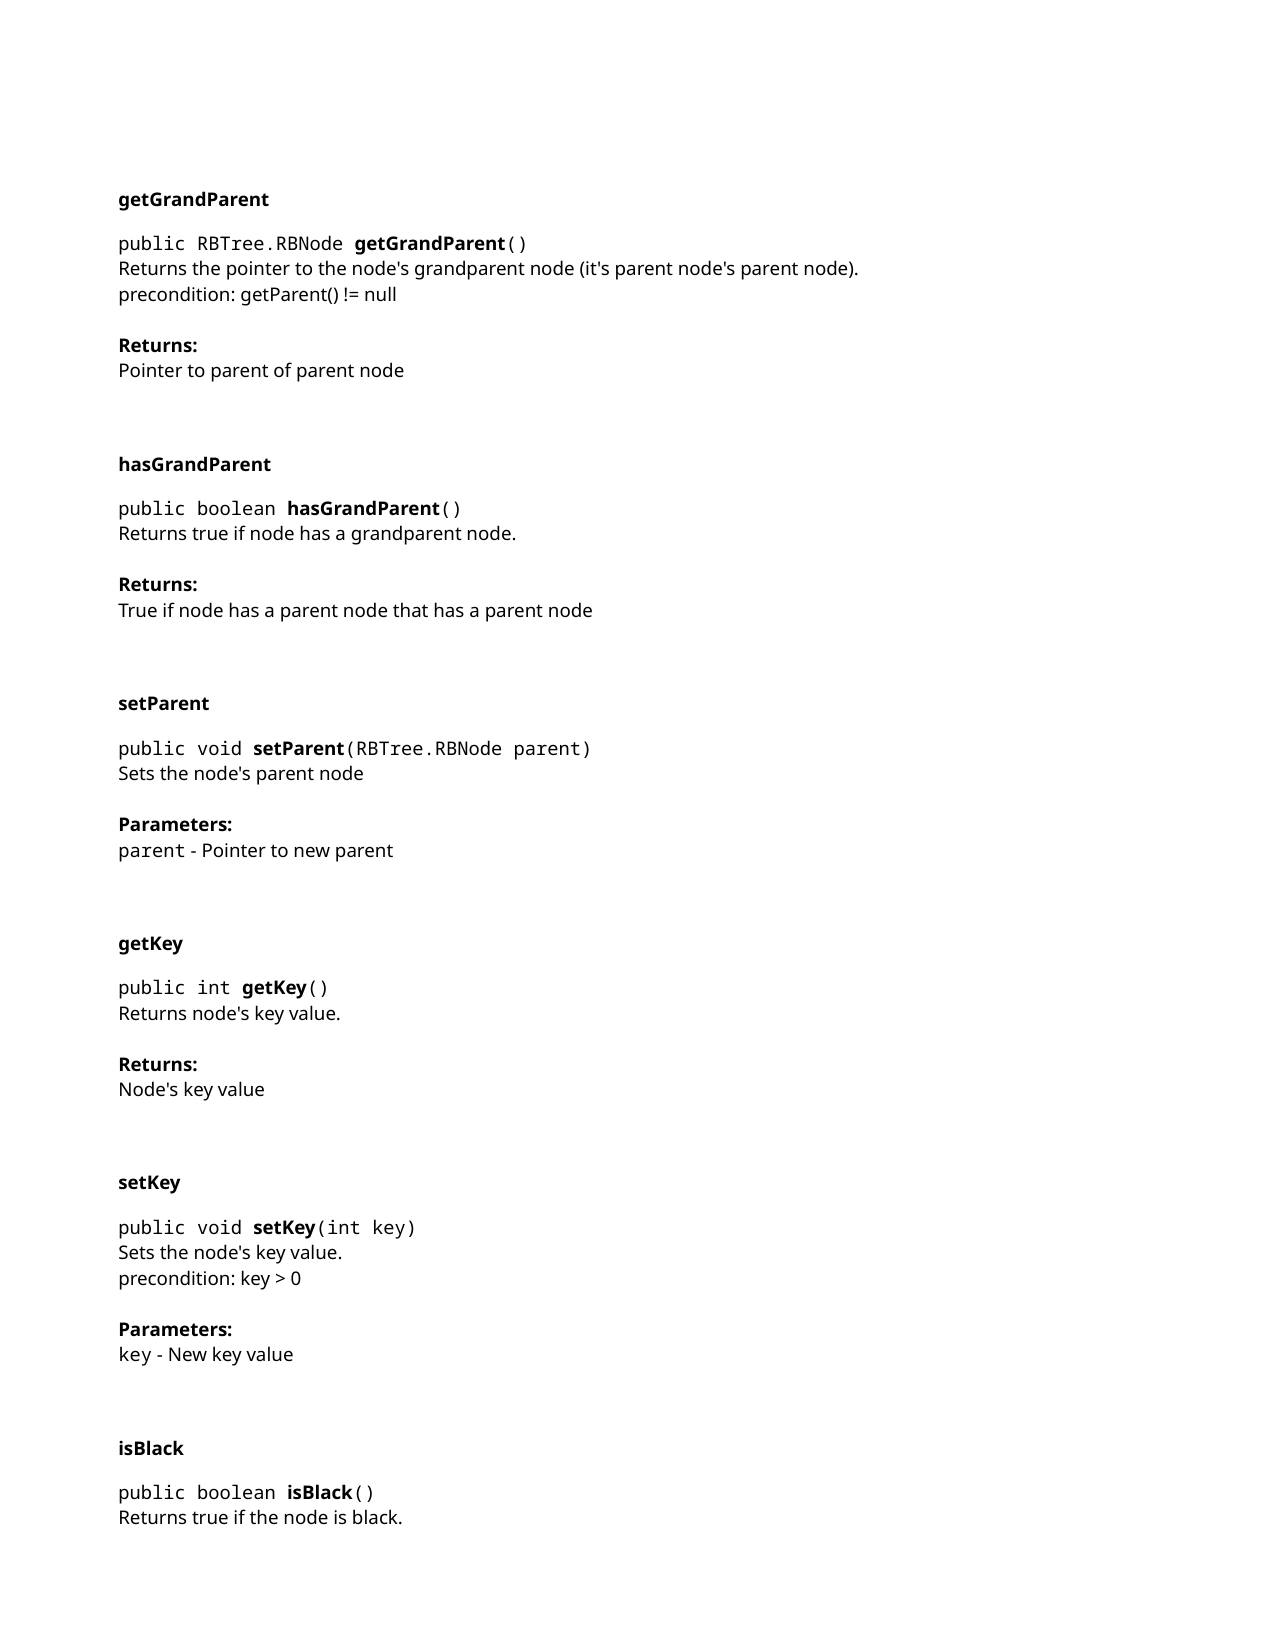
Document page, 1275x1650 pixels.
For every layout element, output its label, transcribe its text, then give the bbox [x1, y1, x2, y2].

text Returns: [118, 332, 1157, 358]
text public boolean isBlack() [118, 1479, 1157, 1504]
text True if node has a parent node that has a parent node [118, 597, 1157, 623]
text Parameters: [118, 811, 1157, 837]
text Returns node's key value. [118, 1000, 1157, 1025]
text Returns the pointer to the node's grandparent node (it's parent node's parent node). [118, 256, 1157, 281]
text getGrandParent [118, 186, 1157, 211]
text public int getKey() [118, 974, 1157, 1000]
text Sets the node's parent node [118, 760, 1157, 786]
text Returns: [118, 572, 1157, 597]
text setKey [118, 1170, 1157, 1195]
text Parameters: [118, 1316, 1157, 1342]
text hasGrandParent [118, 451, 1157, 476]
text Pointer to parent of parent node [118, 358, 1157, 383]
text public boolean hasGrandParent() [118, 495, 1157, 521]
text Returns: [118, 1051, 1157, 1076]
text Sets the node's key value. [118, 1239, 1157, 1265]
text public RBTree.RBNode getGrandParent() [118, 230, 1157, 256]
text isBlack [118, 1435, 1157, 1460]
text precondition: key > 0 [118, 1265, 1157, 1291]
text getKey [118, 930, 1157, 956]
text public void setParent(RBTree.RBNode parent) [118, 735, 1157, 760]
text key - New key value [118, 1342, 1157, 1367]
text Returns true if the node is black. [118, 1504, 1157, 1530]
text setParent [118, 691, 1157, 716]
text parent - Pointer to new parent [118, 837, 1157, 862]
text Returns true if node has a grandparent node. [118, 521, 1157, 546]
text public void setKey(int key) [118, 1214, 1157, 1239]
text Node's key value [118, 1076, 1157, 1102]
text precondition: getParent() != null [118, 281, 1157, 307]
